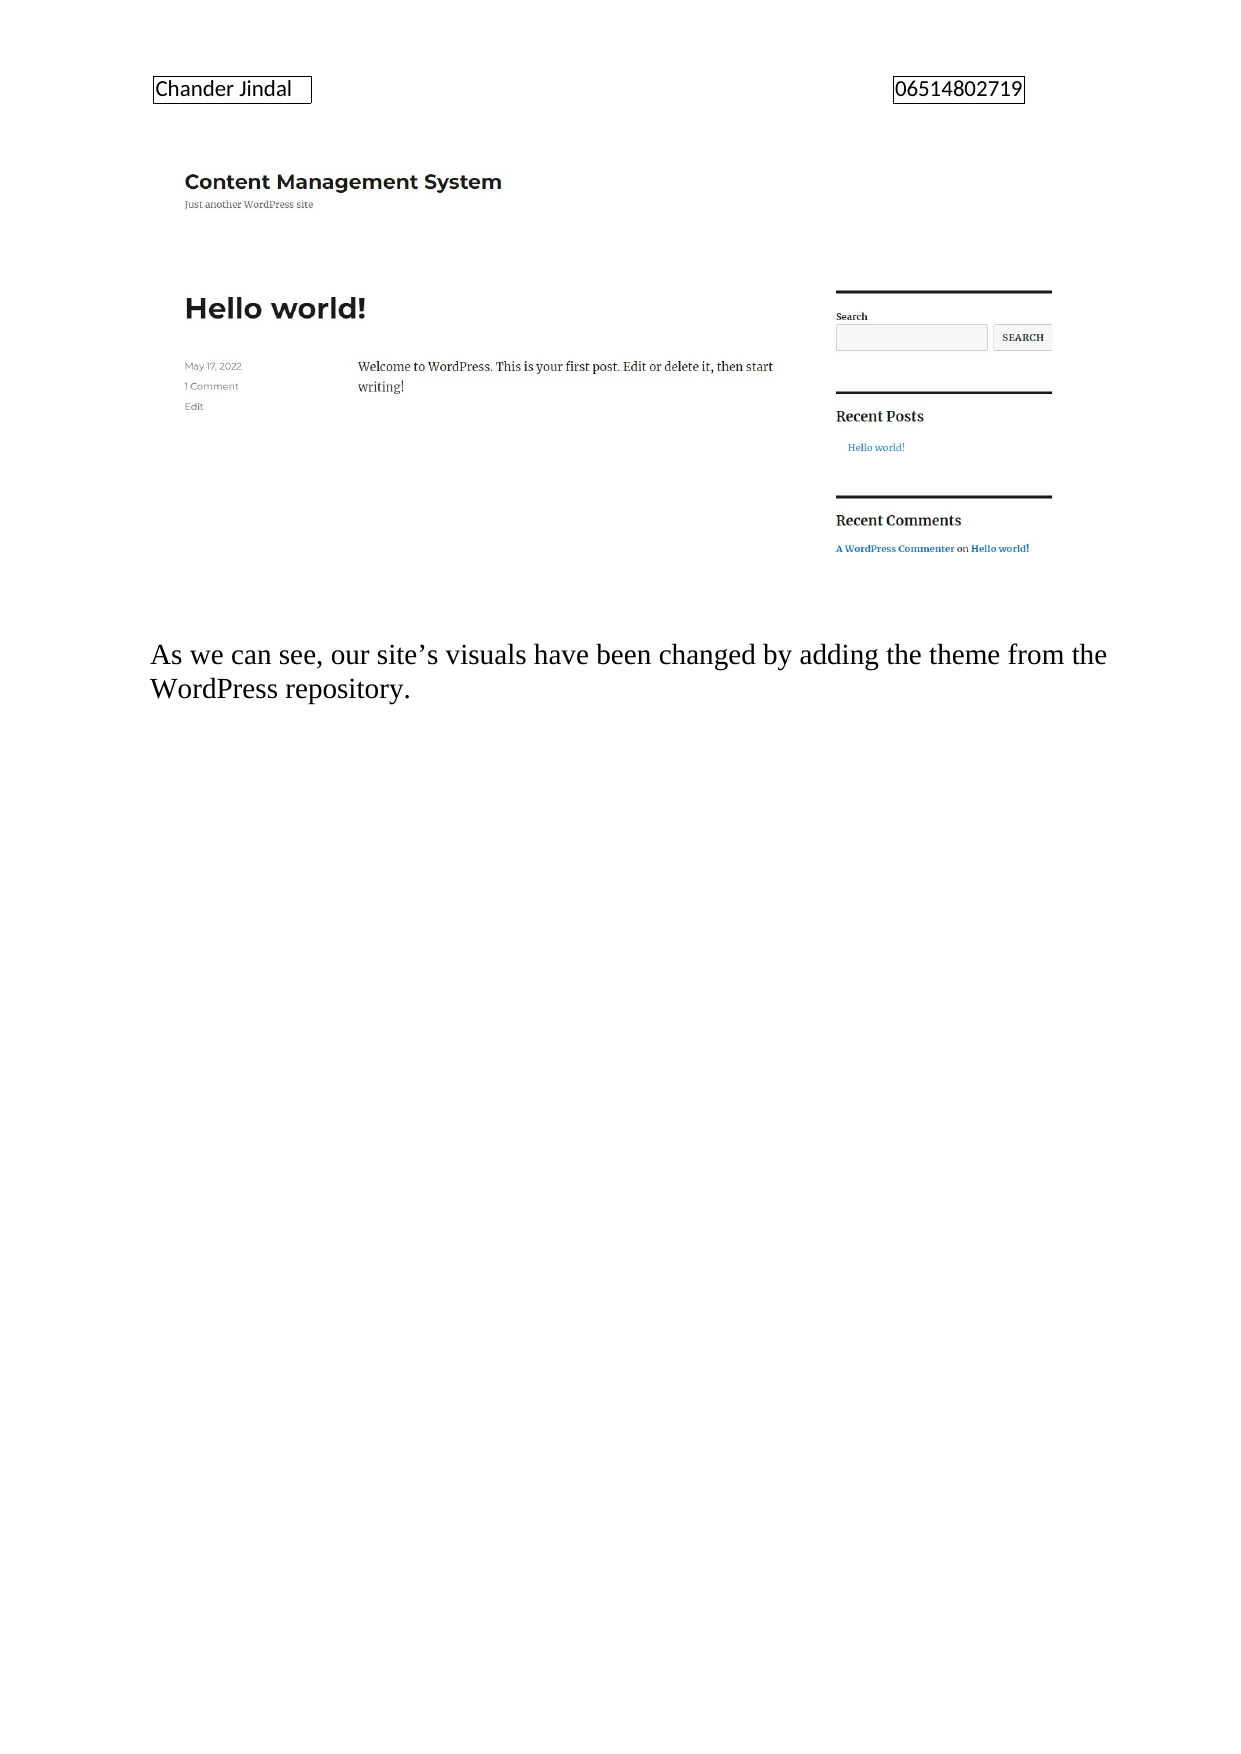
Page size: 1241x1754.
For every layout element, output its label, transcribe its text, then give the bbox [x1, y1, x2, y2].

text As we can see, our site’s visuals have been changed by adding the theme from the WordPress repository. [150, 637, 1109, 704]
picture [184, 174, 1053, 552]
